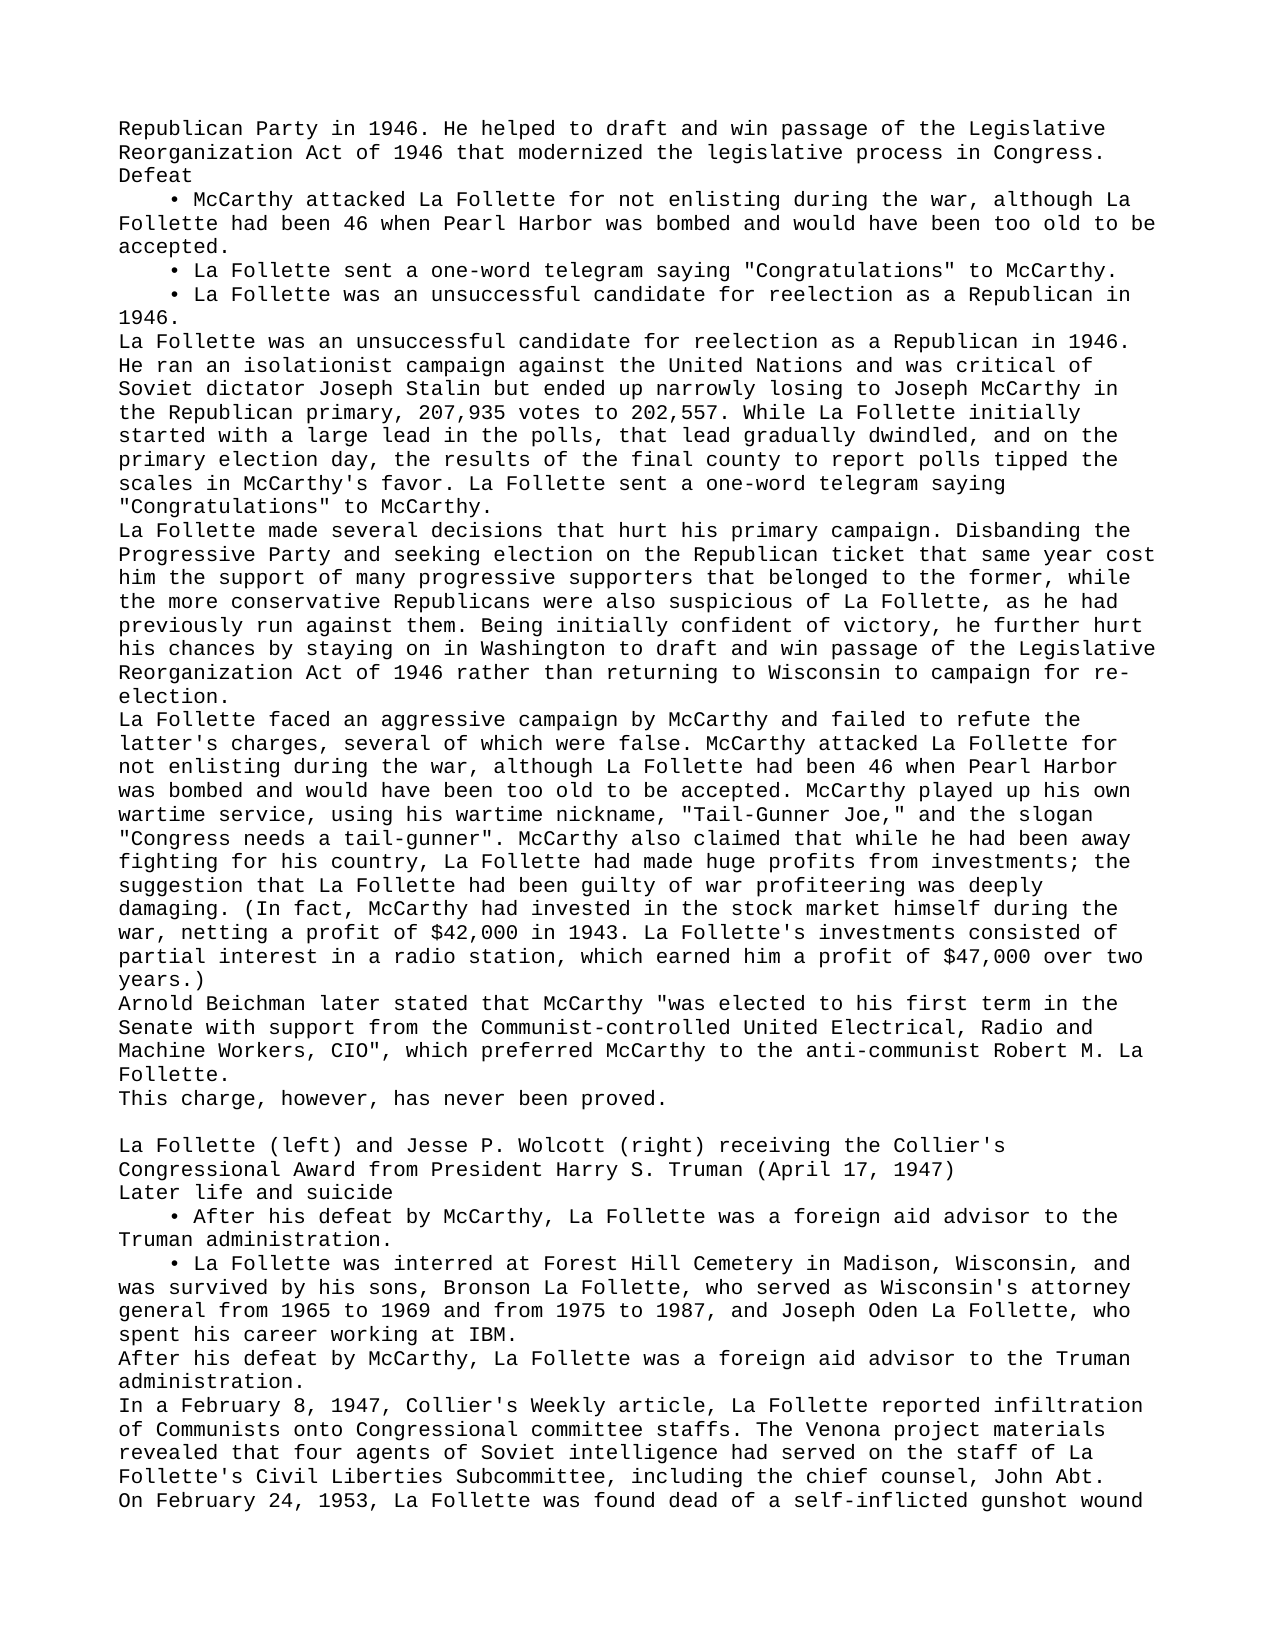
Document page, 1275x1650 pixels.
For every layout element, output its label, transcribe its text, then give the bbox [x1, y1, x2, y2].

text On February 24, 1953, La Follette was found dead of a self-inflicted gunshot wound [118, 1489, 1157, 1513]
text This charge, however, has never been proved. [118, 1088, 1157, 1111]
text La Follette made several decisions that hurt his primary campaign. Disbanding the Progressive Party and seeking election on the Republican ticket that same year cost him the support of many progressive supporters that belonged to the former, while the more conservative Republicans were also suspicious of La Follette, as he had previously run against them. Being initially confident of victory, he further hurt his chances by staying on in Washington to draft and win passage of the Legislative Reorganization Act of 1946 rather than returning to Wisconsin to campaign for re-election. [118, 520, 1157, 709]
text Republican Party in 1946. He helped to draft and win passage of the Legislative Reorganization Act of 1946 that modernized the legislative process in Congress. [118, 118, 1157, 165]
text • McCarthy attacked La Follette for not enlisting during the war, although La Follette had been 46 when Pearl Harbor was bombed and would have been too old to be accepted. [118, 189, 1157, 260]
text • La Follette was an unsuccessful candidate for reelection as a Republican in 1946. [118, 284, 1157, 331]
text Later life and suicide [118, 1182, 1157, 1206]
text La Follette was an unsuccessful candidate for reelection as a Republican in 1946. He ran an isolationist campaign against the United Nations and was critical of Soviet dictator Joseph Stalin but ended up narrowly losing to Joseph McCarthy in the Republican primary, 207,935 votes to 202,557. While La Follette initially started with a large lead in the polls, that lead gradually dwindled, and on the primary election day, the results of the final county to report polls tipped the scales in McCarthy's favor. La Follette sent a one-word telegram saying "Congratulations" to McCarthy. [118, 331, 1157, 520]
text • La Follette sent a one-word telegram saying "Congratulations" to McCarthy. [118, 260, 1157, 284]
text La Follette faced an aggressive campaign by McCarthy and failed to refute the latter's charges, several of which were false. McCarthy attacked La Follette for not enlisting during the war, although La Follette had been 46 when Pearl Harbor was bombed and would have been too old to be accepted. McCarthy played up his own wartime service, using his wartime nickname, "Tail-Gunner Joe," and the slogan "Congress needs a tail-gunner". McCarthy also claimed that while he had been away fighting for his country, La Follette had made huge profits from investments; the suggestion that La Follette had been guilty of war profiteering was deeply damaging. (In fact, McCarthy had invested in the stock market himself during the war, netting a profit of $42,000 in 1943. La Follette's investments consisted of partial interest in a radio station, which earned him a profit of $47,000 over two years.) [118, 709, 1157, 993]
text Arnold Beichman later stated that McCarthy "was elected to his first term in the Senate with support from the Communist-controlled United Electrical, Radio and Machine Workers, CIO", which preferred McCarthy to the anti-communist Robert M. La Follette. [118, 993, 1157, 1088]
text • La Follette was interred at Forest Hill Cemetery in Madison, Wisconsin, and was survived by his sons, Bronson La Follette, who served as Wisconsin's attorney general from 1965 to 1969 and from 1975 to 1987, and Joseph Oden La Follette, who spent his career working at IBM. [118, 1253, 1157, 1348]
text La Follette (left) and Jesse P. Wolcott (right) receiving the Collier's Congressional Award from President Harry S. Truman (April 17, 1947) [118, 1135, 1157, 1182]
text In a February 8, 1947, Collier's Weekly article, La Follette reported infiltration of Communists onto Congressional committee staffs. The Venona project materials revealed that four agents of Soviet intelligence had served on the staff of La Follette's Civil Liberties Subcommittee, including the chief counsel, John Abt. [118, 1395, 1157, 1489]
text After his defeat by McCarthy, La Follette was a foreign aid advisor to the Truman administration. [118, 1348, 1157, 1395]
text • After his defeat by McCarthy, La Follette was a foreign aid advisor to the Truman administration. [118, 1206, 1157, 1253]
text Defeat [118, 165, 1157, 189]
